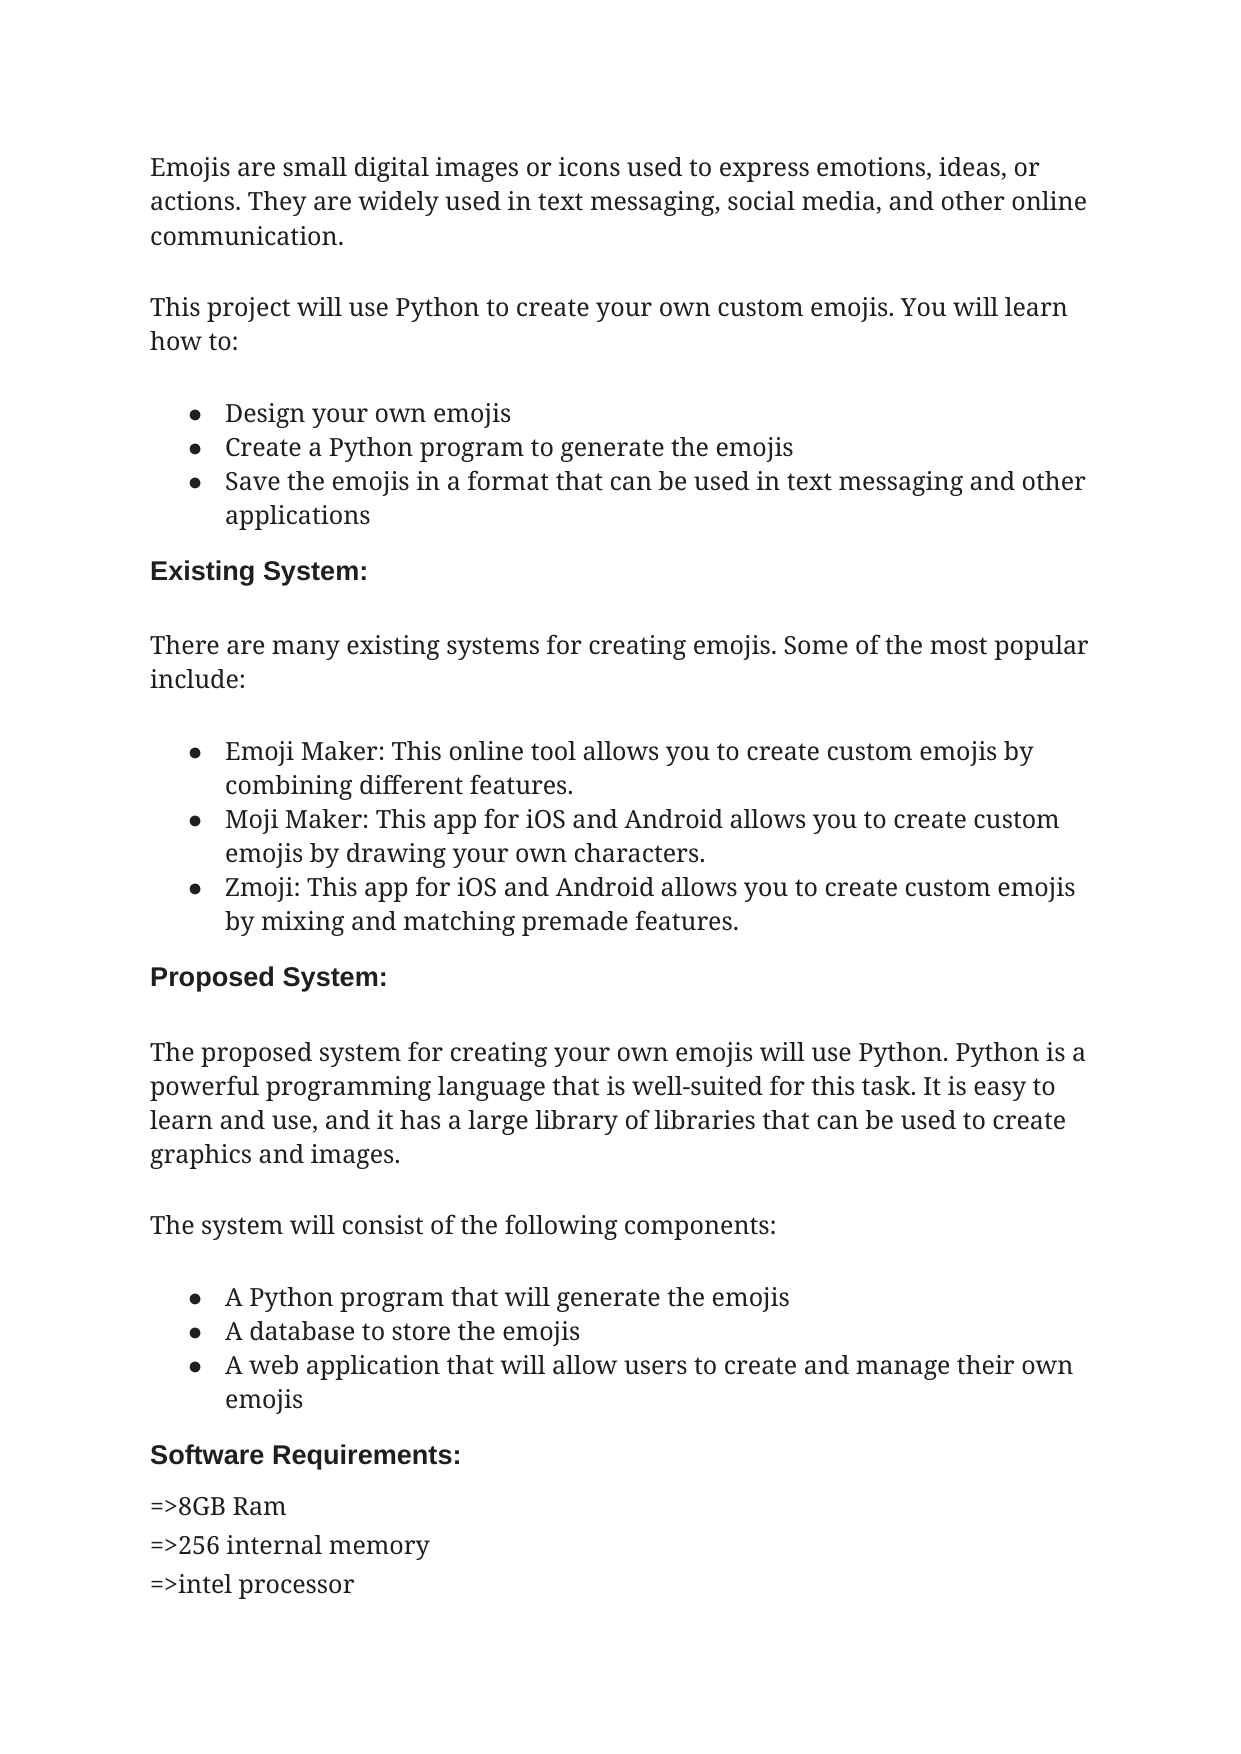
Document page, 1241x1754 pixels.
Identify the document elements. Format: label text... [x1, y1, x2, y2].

list A web application that will allow users to create and manage their own emojis [187, 1348, 1090, 1416]
text Existing System: [150, 554, 1090, 586]
text Proposed System: [150, 961, 1090, 992]
text The proposed system for creating your own emojis will use Python. Python is a powerful programming language that is well-suited for this task. It is easy to learn and use, and it has a large library of libraries that can be used to create graphics and images. [150, 1034, 1090, 1171]
list A database to store the emojis [187, 1314, 1090, 1348]
list Emoji Maker: This online tool allows you to create custom emojis by combining different features. [187, 733, 1090, 802]
list Save the emojis in a format that can be used in text messaging and other applications [187, 463, 1090, 532]
text The system will consist of the following components: [150, 1208, 1090, 1242]
text =>256 internal memory [150, 1528, 1090, 1562]
text There are many existing systems for creating emojis. Some of the most popular include: [150, 628, 1090, 696]
text Emojis are small digital images or icons used to express emotions, ideas, or actions. They are widely used in text messaging, social media, and other online communication. [150, 150, 1090, 252]
text =>8GB Ram [150, 1488, 1090, 1522]
text This project will use Python to create your own custom emojis. You will learn how to: [150, 290, 1090, 358]
text =>intel processor [150, 1567, 1090, 1601]
list Moji Maker: This app for iOS and Android allows you to create custom emojis by drawing your own characters. [187, 802, 1090, 870]
list Create a Python program to generate the emojis [187, 429, 1090, 463]
list Zmoji: This app for iOS and Android allows you to create custom emojis by mixing and matching premade features. [187, 870, 1090, 938]
text Software Requirements: [150, 1439, 1090, 1470]
list A Python program that will generate the emojis [187, 1279, 1090, 1314]
list Design your own emojis [187, 395, 1090, 429]
